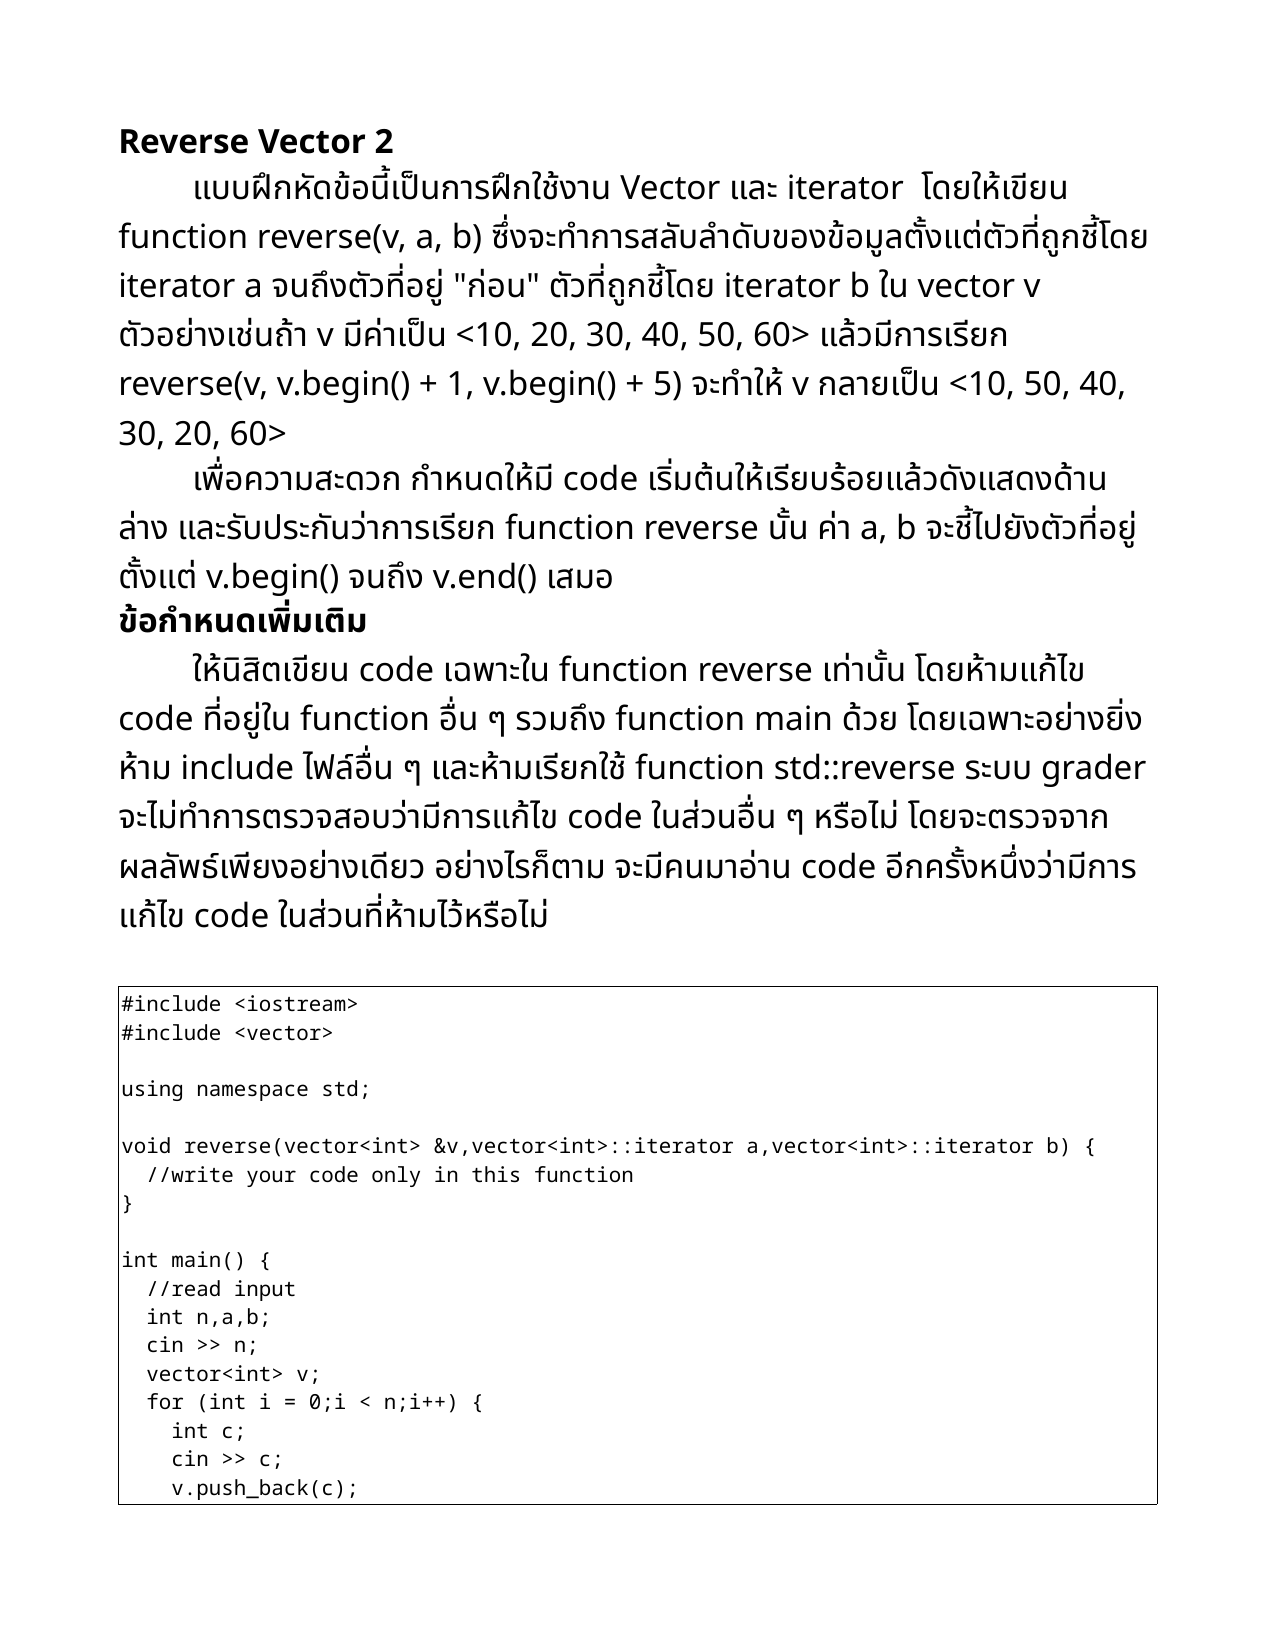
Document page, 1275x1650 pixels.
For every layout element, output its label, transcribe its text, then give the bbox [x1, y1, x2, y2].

text ข้อกำหนดเพิ่มเติม [118, 602, 1157, 646]
text cin >> c; [119, 1441, 1157, 1469]
text for (int i = 0;i < n;i++) { [119, 1384, 1157, 1413]
text ให้นิสิตเขียน code เฉพาะใน function reverse เท่านั้น โดยห้ามแก้ไข code ที่อยู่ใน function อื่น ๆ รวมถึง function main ด้วย โดยเฉพาะอย่างยิ่งห้าม include ไฟล์อื่น ๆ และห้ามเรียกใช้ function std::reverse ระบบ grader จะไม่ทำการตรวจสอบว่ามีการแก้ไข code ในส่วนอื่น ๆ หรือไม่ โดยจะตรวจจากผลลัพธ์เพียงอย่างเดียว อย่างไรก็ตาม จะมีคนมาอ่าน code อีกครั้งหนึ่งว่ามีการแก้ไข code ในส่วนที่ห้ามไว้หรือไม่ [118, 646, 1157, 941]
text void reverse(vector<int> &v,vector<int>::iterator a,vector<int>::iterator b) { [119, 1128, 1157, 1157]
text int n,a,b; [119, 1299, 1157, 1327]
text เพื่อความสะดวก กำหนดให้มี code เริ่มต้นให้เรียบร้อยแล้วดังแสดงด้านล่าง และรับประกันว่าการเรียก function reverse นั้น ค่า a, b จะชี้ไปยังตัวที่อยู่ตั้งแต่ v.begin() จนถึง v.end() เสมอ [118, 455, 1157, 602]
text #include <iostream> [119, 987, 1157, 1014]
text //read input [119, 1271, 1157, 1299]
text แบบฝึกหัดข้อนี้เป็นการฝึกใช้งาน Vector และ iterator โดยให้เขียน function reverse(v, a, b) ซึ่งจะทำการสลับลำดับของข้อมูลตั้งแต่ตัวที่ถูกชี้โดย iterator a จนถึงตัวที่อยู่ "ก่อน" ตัวที่ถูกชี้โดย iterator b ใน vector v ตัวอย่างเช่นถ้า v มีค่าเป็น <10, 20, 30, 40, 50, 60> แล้วมีการเรียก reverse(v, v.begin() + 1, v.begin() + 5) จะทำให้ v กลายเป็น <10, 50, 40, 30, 20, 60> [118, 163, 1157, 455]
text int main() { [119, 1242, 1157, 1271]
text vector<int> v; [119, 1356, 1157, 1384]
text int c; [119, 1413, 1157, 1441]
text using namespace std; [119, 1071, 1157, 1103]
text } [119, 1185, 1157, 1217]
text //write your code only in this function [119, 1157, 1157, 1185]
text v.push_back(c); [119, 1469, 1157, 1504]
text Reverse Vector 2 [118, 118, 1157, 163]
text cin >> n; [119, 1327, 1157, 1356]
text #include <vector> [119, 1014, 1157, 1046]
